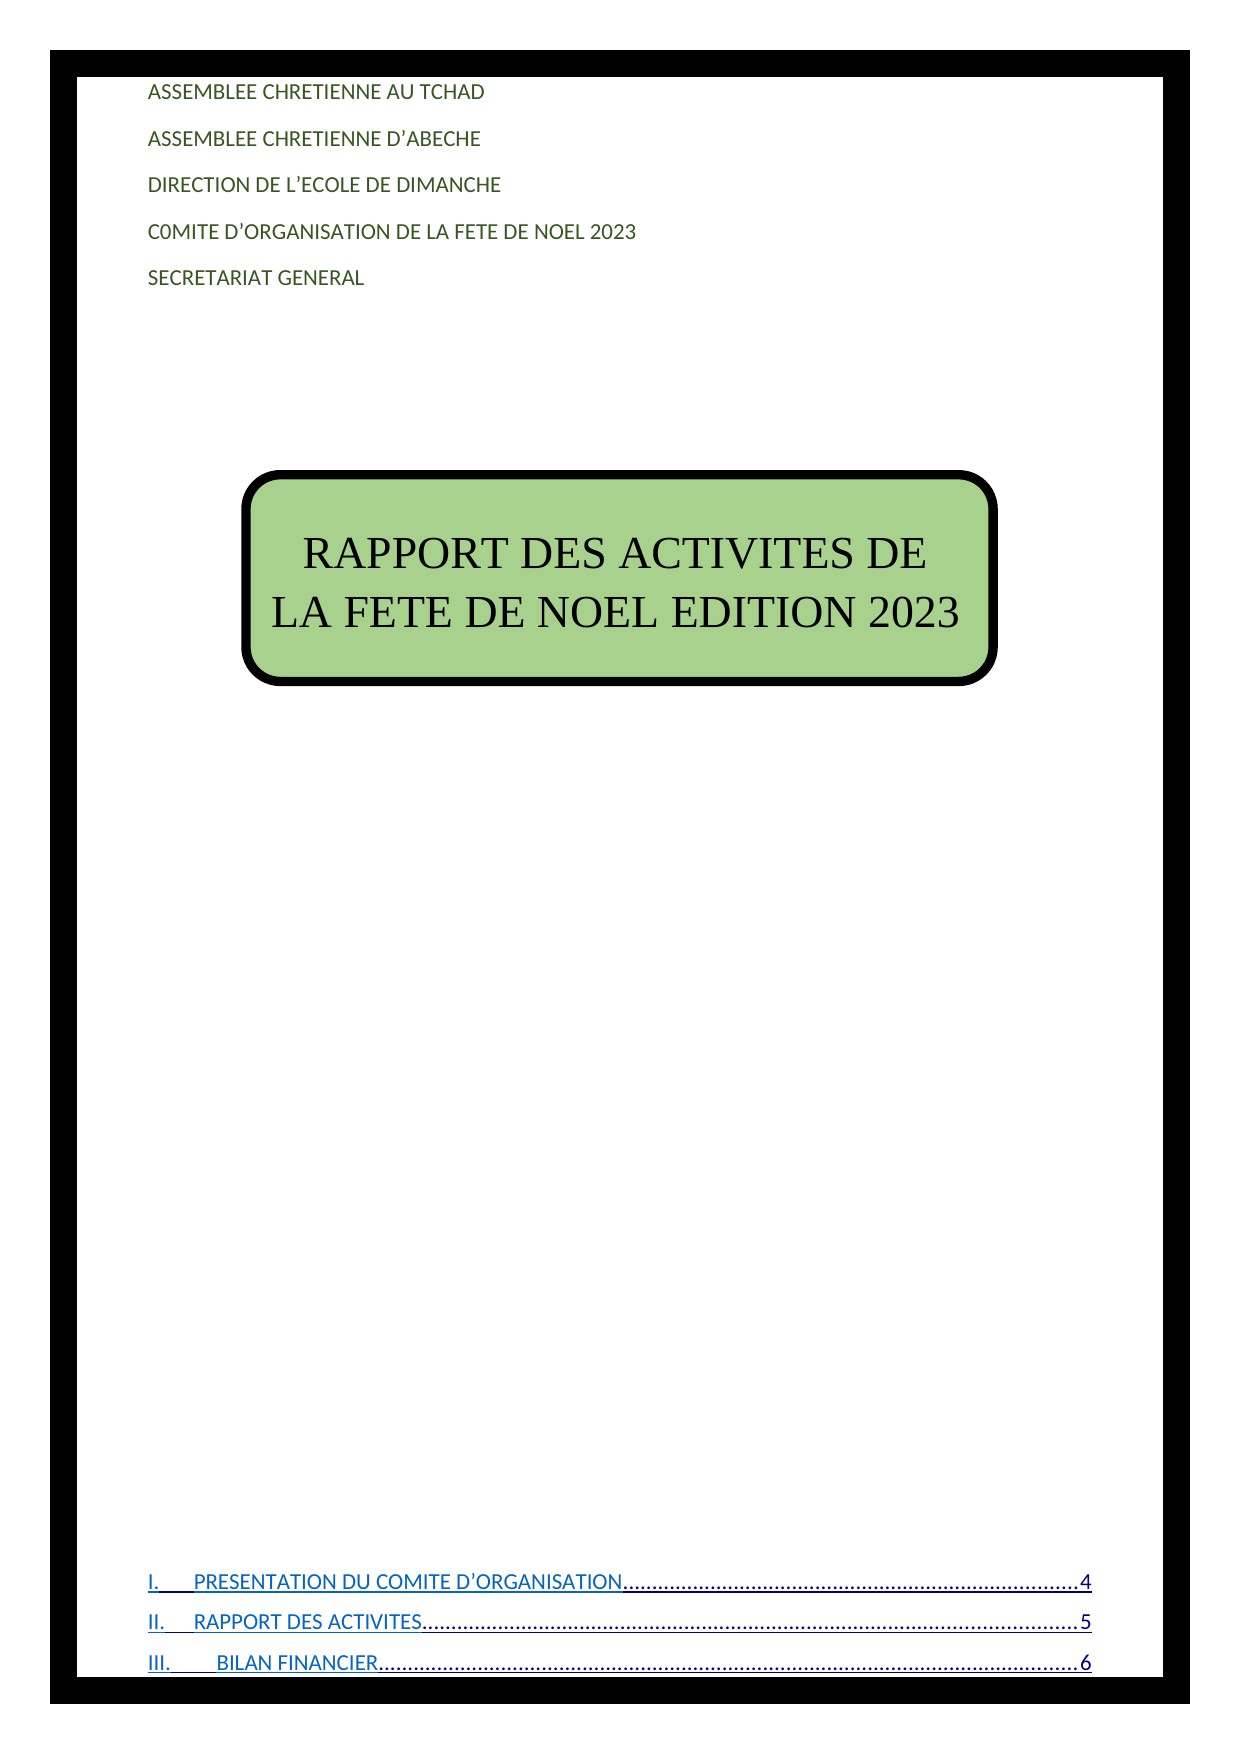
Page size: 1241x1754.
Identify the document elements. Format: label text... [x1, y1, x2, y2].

text ASSEMBLEE CHRETIENNE D’ABECHE [148, 124, 1093, 152]
text C0MITE D’ORGANISATION DE LA FETE DE NOEL 2023 [148, 217, 1093, 245]
text I. PRESENTATION DU COMITE D’ORGANISATION 4 [148, 1567, 1093, 1595]
text SECRETARIAT GENERAL [148, 263, 1093, 291]
text ASSEMBLEE CHRETIENNE AU TCHAD [148, 77, 1093, 105]
text DIRECTION DE L’ECOLE DE DIMANCHE [148, 170, 1093, 198]
text III. BILAN FINANCIER 6 [148, 1648, 1093, 1676]
text II. RAPPORT DES ACTIVITES 5 [148, 1607, 1093, 1635]
